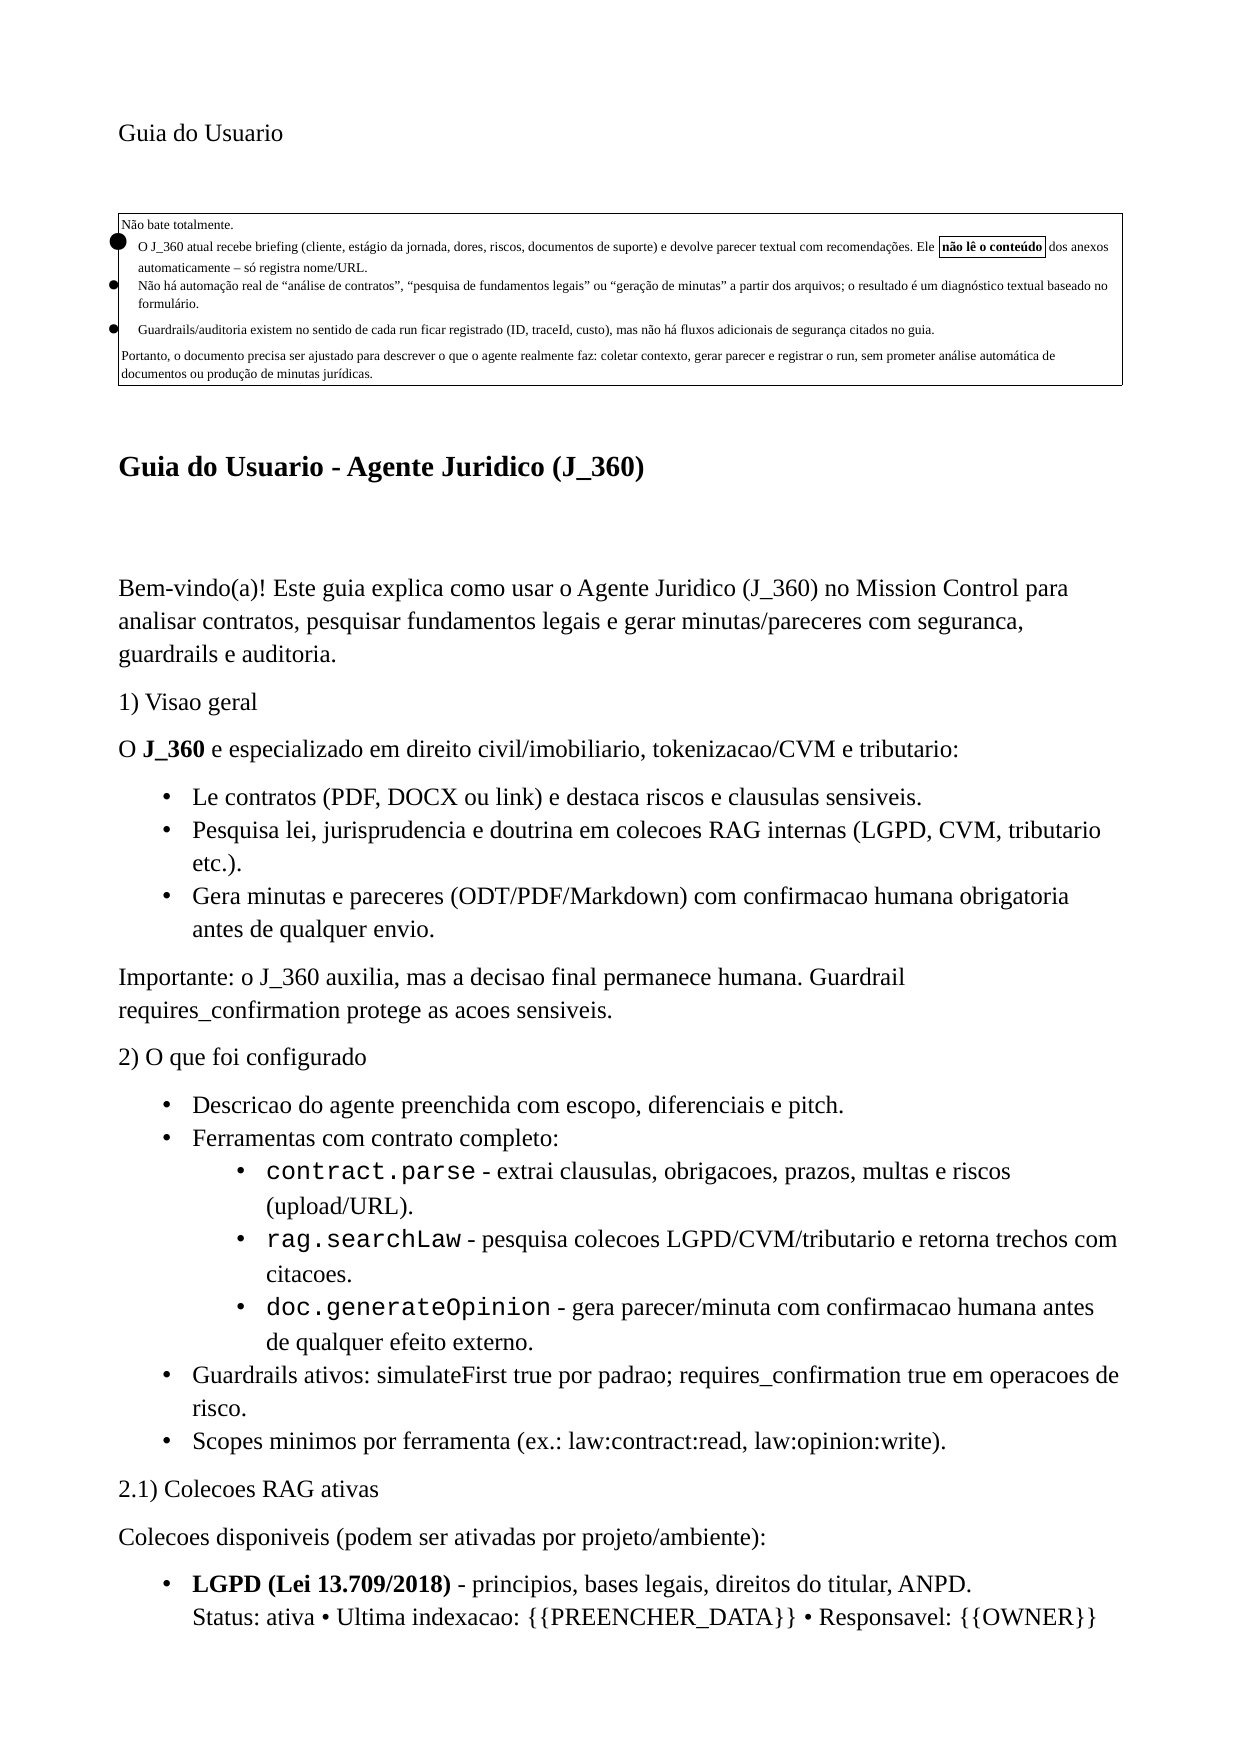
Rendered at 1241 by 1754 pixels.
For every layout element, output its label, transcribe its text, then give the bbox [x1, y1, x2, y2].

text 1) Visao geral [118, 687, 1122, 716]
text Bem-vindo(a)! Este guia explica como usar o Agente Juridico (J_360) no Mission Control para analisar contratos, pesquisar fundamentos legais e gerar minutas/pareceres com seguranca, guardrails e auditoria. [118, 573, 1122, 668]
list Status: ativa • Ultima indexacao: {{PREENCHER_DATA}} • Responsavel: {{OWNER}} [162, 1602, 1122, 1631]
list Não há automação real de “análise de contratos”, “pesquisa de fundamentos legais” ou “geração de minutas” a partir dos arquivos; o resultado é um diagnóstico textual baseado no formulário. [119, 275, 1122, 311]
list Ferramentas com contrato completo: [162, 1123, 1122, 1152]
list Guardrails ativos: simulateFirst true por padrao; requires_confirmation true em operacoes de risco. [162, 1360, 1122, 1422]
text Não bate totalmente. [119, 214, 1122, 231]
text O J_360 e especializado em direito civil/imobiliario, tokenizacao/CVM e tributario: [118, 734, 1122, 763]
list contract.parse - extrai clausulas, obrigacoes, prazos, multas e riscos (upload/URL). [236, 1156, 1122, 1220]
text 2) O que foi configurado [118, 1042, 1122, 1071]
text Portanto, o documento precisa ser ajustado para descrever o que o agente realmente faz: coletar contexto, gerar parecer e registrar o run, sem prometer análise automática de documentos ou produção de minutas jurídicas. [119, 345, 1122, 385]
text Colecoes disponiveis (podem ser ativadas por projeto/ambiente): [118, 1522, 1122, 1550]
text 2.1) Colecoes RAG ativas [118, 1474, 1122, 1503]
text Importante: o J_360 auxilia, mas a decisao final permanece humana. Guardrail requires_confirmation protege as acoes sensiveis. [118, 962, 1122, 1023]
list Scopes minimos por ferramenta (ex.: law:contract:read, law:opinion:write). [162, 1426, 1122, 1455]
list LGPD (Lei 13.709/2018) - principios, bases legais, direitos do titular, ANPD. [162, 1569, 1122, 1598]
list Le contratos (PDF, DOCX ou link) e destaca riscos e clausulas sensiveis. [162, 782, 1122, 811]
text Guia do Usuario [118, 118, 1122, 147]
list doc.generateOpinion - gera parecer/minuta com confirmacao humana antes de qualquer efeito externo. [236, 1292, 1122, 1356]
list Pesquisa lei, jurisprudencia e doutrina em colecoes RAG internas (LGPD, CVM, tributario etc.). [162, 815, 1122, 877]
list Gera minutas e pareceres (ODT/PDF/Markdown) com confirmacao humana obrigatoria antes de qualquer envio. [162, 881, 1122, 943]
list O J_360 atual recebe briefing (cliente, estágio da jornada, dores, riscos, documentos de suporte) e devolve parecer textual com recomendações. Ele não lê o conteúdo dos anexos automaticamente – só registra nome/URL. [119, 231, 1122, 275]
list Guardrails/auditoria existem no sentido de cada run ficar registrado (ID, traceId, custo), mas não há fluxos adicionais de segurança citados no guia. [119, 319, 1122, 337]
list rag.searchLaw - pesquisa colecoes LGPD/CVM/tributario e retorna trechos com citacoes. [236, 1224, 1122, 1288]
list Descricao do agente preenchida com escopo, diferenciais e pitch. [162, 1090, 1122, 1119]
subtitle Guia do Usuario - Agente Juridico (J_360) [118, 449, 1122, 483]
